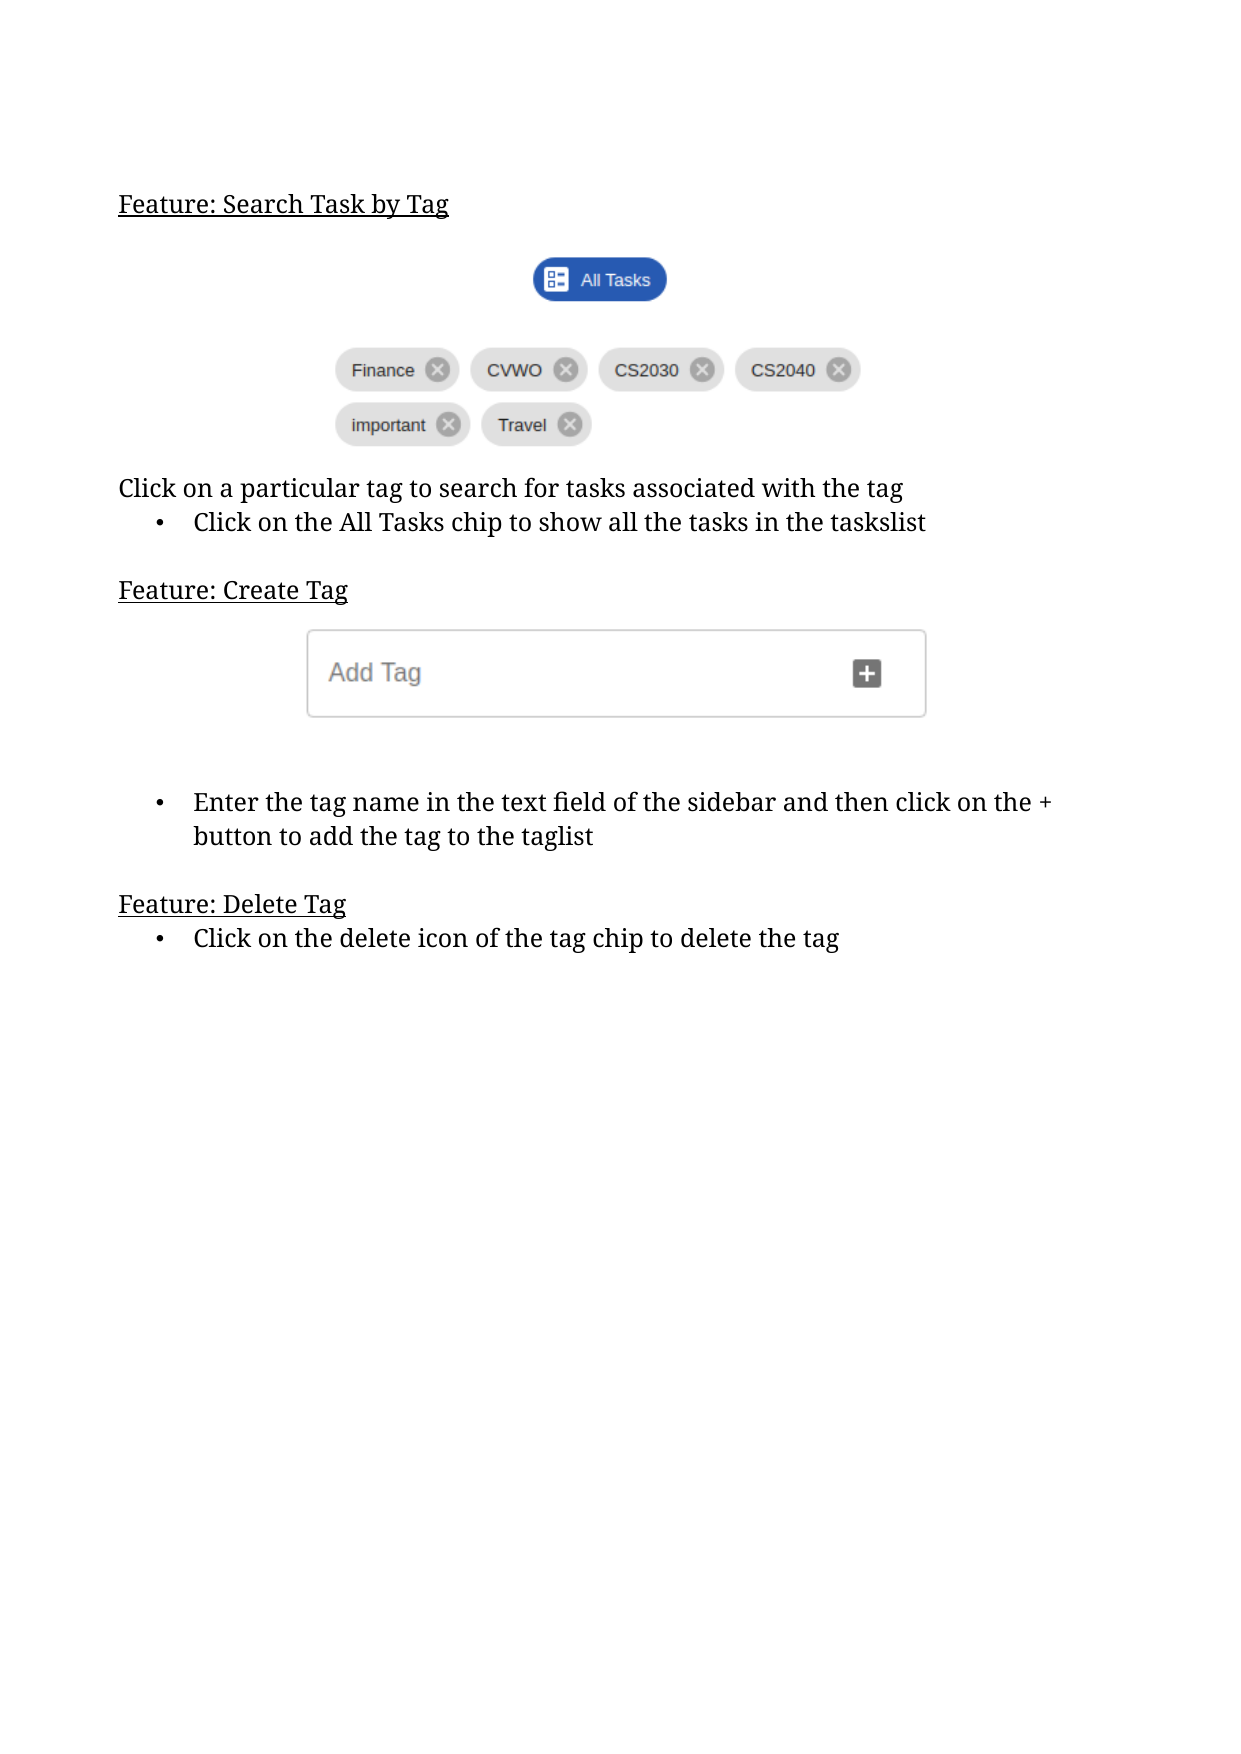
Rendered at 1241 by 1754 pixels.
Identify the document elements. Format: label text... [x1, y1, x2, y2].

list Enter the tag name in the text field of the sidebar and then click on the + button to add the tag to the taglist [156, 784, 1122, 853]
text Feature: Create Tag [118, 573, 1122, 607]
picture [285, 606, 955, 751]
text Click on a particular tag to search for tasks associated with the tag [118, 220, 1122, 504]
picture [315, 222, 884, 471]
list Click on the All Tasks chip to show all the tasks in the taskslist [156, 504, 1122, 539]
list Click on the delete icon of the tag chip to delete the tag [156, 921, 1122, 955]
text Feature: Delete Tag [118, 887, 1122, 921]
text Feature: Search Task by Tag [118, 186, 1122, 220]
